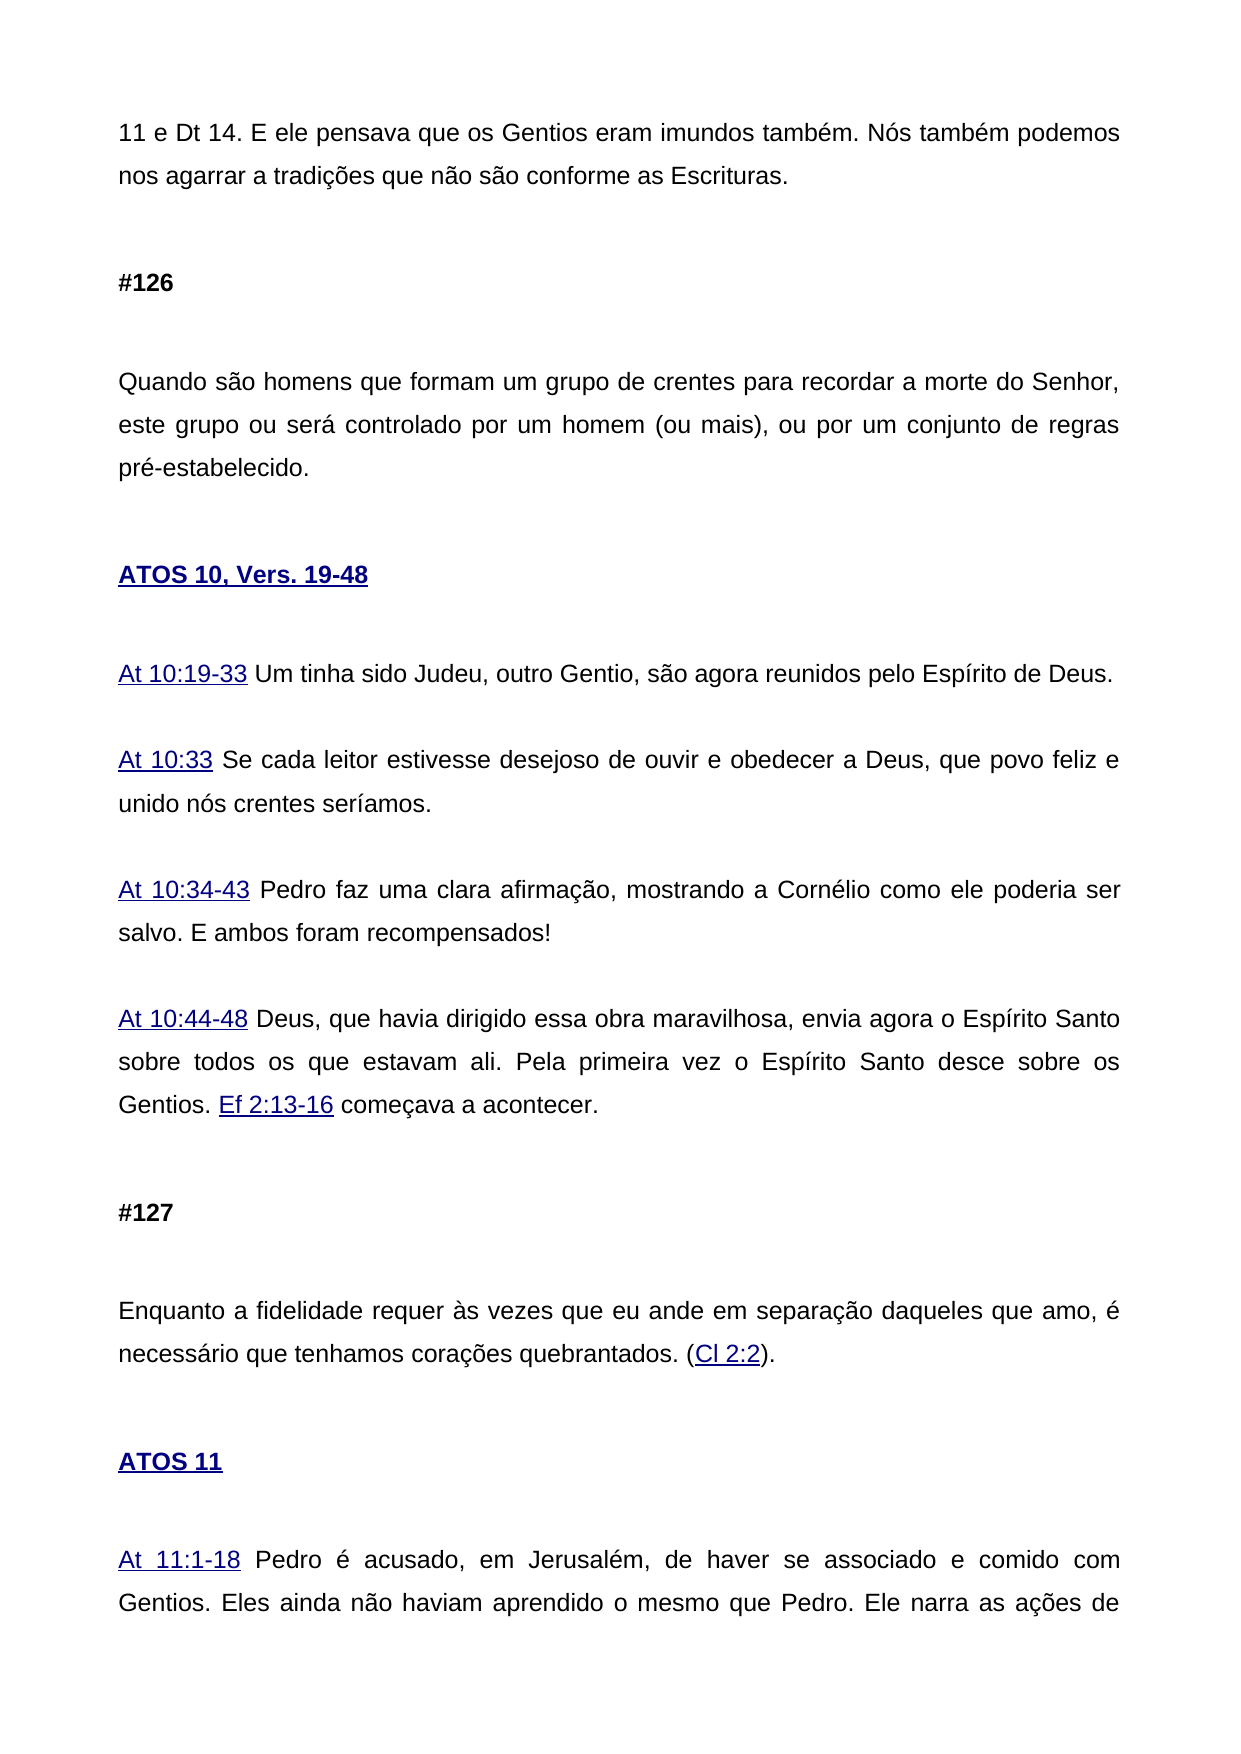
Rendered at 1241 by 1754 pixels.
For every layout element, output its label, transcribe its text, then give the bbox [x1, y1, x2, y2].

text At 10:19-33 Um tinha sido Judeu, outro Gentio, são agora reunidos pelo Espírito de Deus. [118, 659, 1122, 688]
text At 10:44-48 Deus, que havia dirigido essa obra maravilhosa, envia agora o Espírito Santo sobre todos os que estavam ali. Pela primeira vez o Espírito Santo desce sobre os Gentios. Ef 2:13-16 começava a acontecer. [118, 1004, 1122, 1119]
text 11 e Dt 14. E ele pensava que os Gentios eram imundos também. Nós também podemos nos agarrar a tradições que não são conforme as Escrituras. [118, 118, 1122, 190]
subtitle ATOS 11 [118, 1446, 1122, 1475]
subtitle #126 [118, 268, 1122, 297]
text At 11:1-18 Pedro é acusado, em Jerusalém, de haver se associado e comido com Gentios. Eles ainda não haviam aprendido o mesmo que Pedro. Ele narra as ações de [118, 1545, 1122, 1617]
subtitle #127 [118, 1197, 1122, 1226]
text Quando são homens que formam um grupo de crentes para recordar a morte do Senhor, este grupo ou será controlado por um homem (ou mais), ou por um conjunto de regras pré-estabelecido. [118, 367, 1122, 482]
text Enquanto a fidelidade requer às vezes que eu ande em separação daqueles que amo, é necessário que tenhamos corações quebrantados. (Cl 2:2). [118, 1296, 1122, 1368]
text At 10:33 Se cada leitor estivesse desejoso de ouvir e obedecer a Deus, que povo feliz e unido nós crentes seríamos. [118, 745, 1122, 817]
subtitle ATOS 10, Vers. 19-48 [118, 560, 1122, 589]
text At 10:34-43 Pedro faz uma clara afirmação, mostrando a Cornélio como ele poderia ser salvo. E ambos foram recompensados! [118, 875, 1122, 947]
